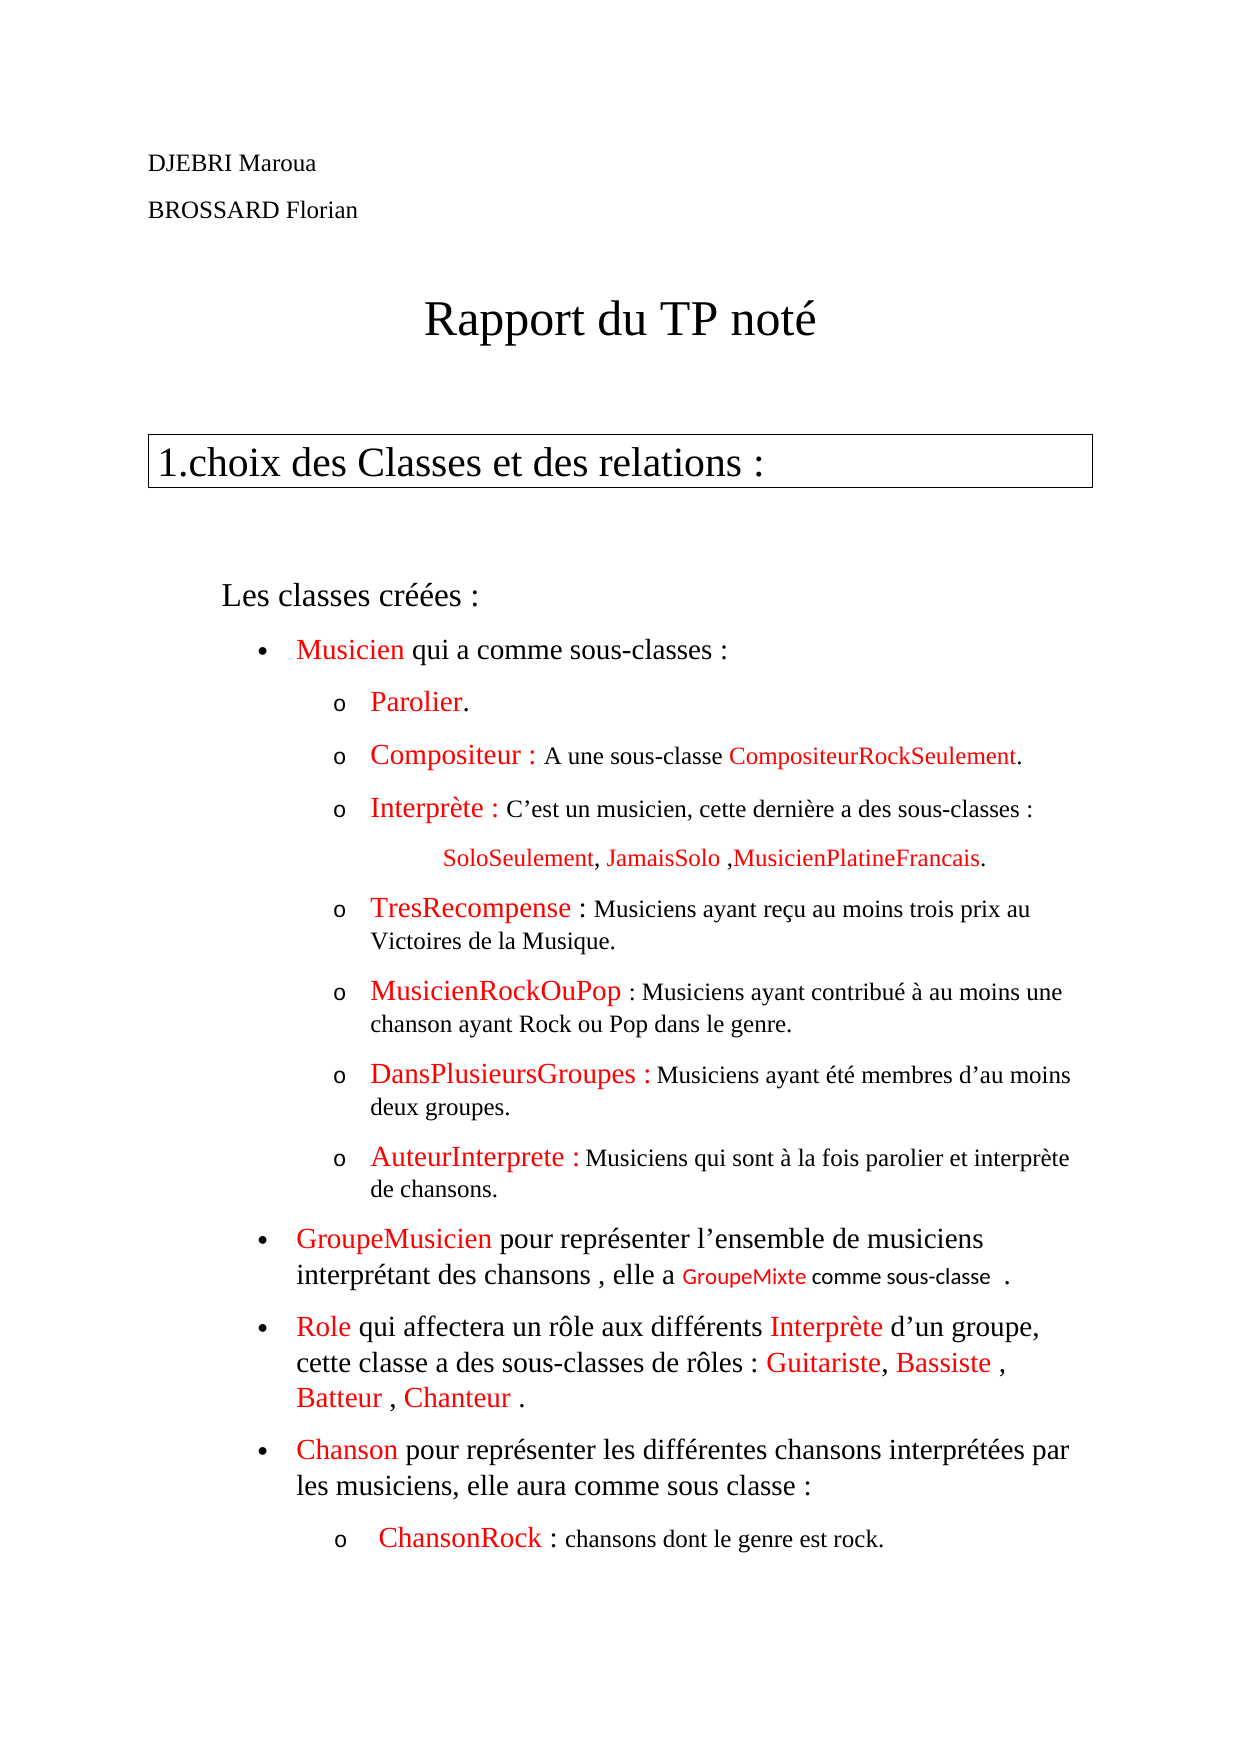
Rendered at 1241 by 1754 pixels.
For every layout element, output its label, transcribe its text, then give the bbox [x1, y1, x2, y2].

list Role qui affectera un rôle aux différents Interprète d’un groupe, cette classe a des sous-classes de rôles : Guitariste, Bassiste , Batteur , Chanteur . [258, 1309, 1093, 1414]
list DansPlusieursGroupes : Musiciens ayant été membres d’au moins deux groupes. [333, 1056, 1093, 1120]
list Interprète : C’est un musicien, cette dernière a des sous-classes : [333, 790, 1093, 824]
list Compositeur : A une sous-classe CompositeurRockSeulement. [333, 737, 1093, 771]
text Les classes créées : [148, 575, 1093, 613]
text BROSSARD Florian [148, 195, 1093, 223]
text 1.choix des Classes et des relations : [149, 435, 1092, 487]
list Chanson pour représenter les différentes chansons interprétées par les musiciens, elle aura comme sous classe : [258, 1432, 1093, 1502]
list ChansonRock : chansons dont le genre est rock. [333, 1520, 1093, 1554]
text DJEBRI Maroua [148, 148, 1093, 176]
list SoloSeulement, JamaisSolo ,MusicienPlatineFrancais. [443, 843, 1093, 872]
list TresRecompense : Musiciens ayant reçu au moins trois prix au Victoires de la Musique. [333, 890, 1093, 954]
list MusicienRockOuPop : Musiciens ayant contribué à au moins une chanson ayant Rock ou Pop dans le genre. [333, 973, 1093, 1037]
list AuteurInterprete : Musiciens qui sont à la fois parolier et interprète de chansons. [333, 1139, 1093, 1203]
list Musicien qui a comme sous-classes : [258, 632, 1093, 666]
list Parolier. [333, 684, 1093, 718]
text Rapport du TP noté [148, 289, 1093, 346]
list GroupeMusicien pour représenter l’ensemble de musiciens interprétant des chansons , elle a GroupeMixte comme sous-classe . [258, 1222, 1093, 1291]
